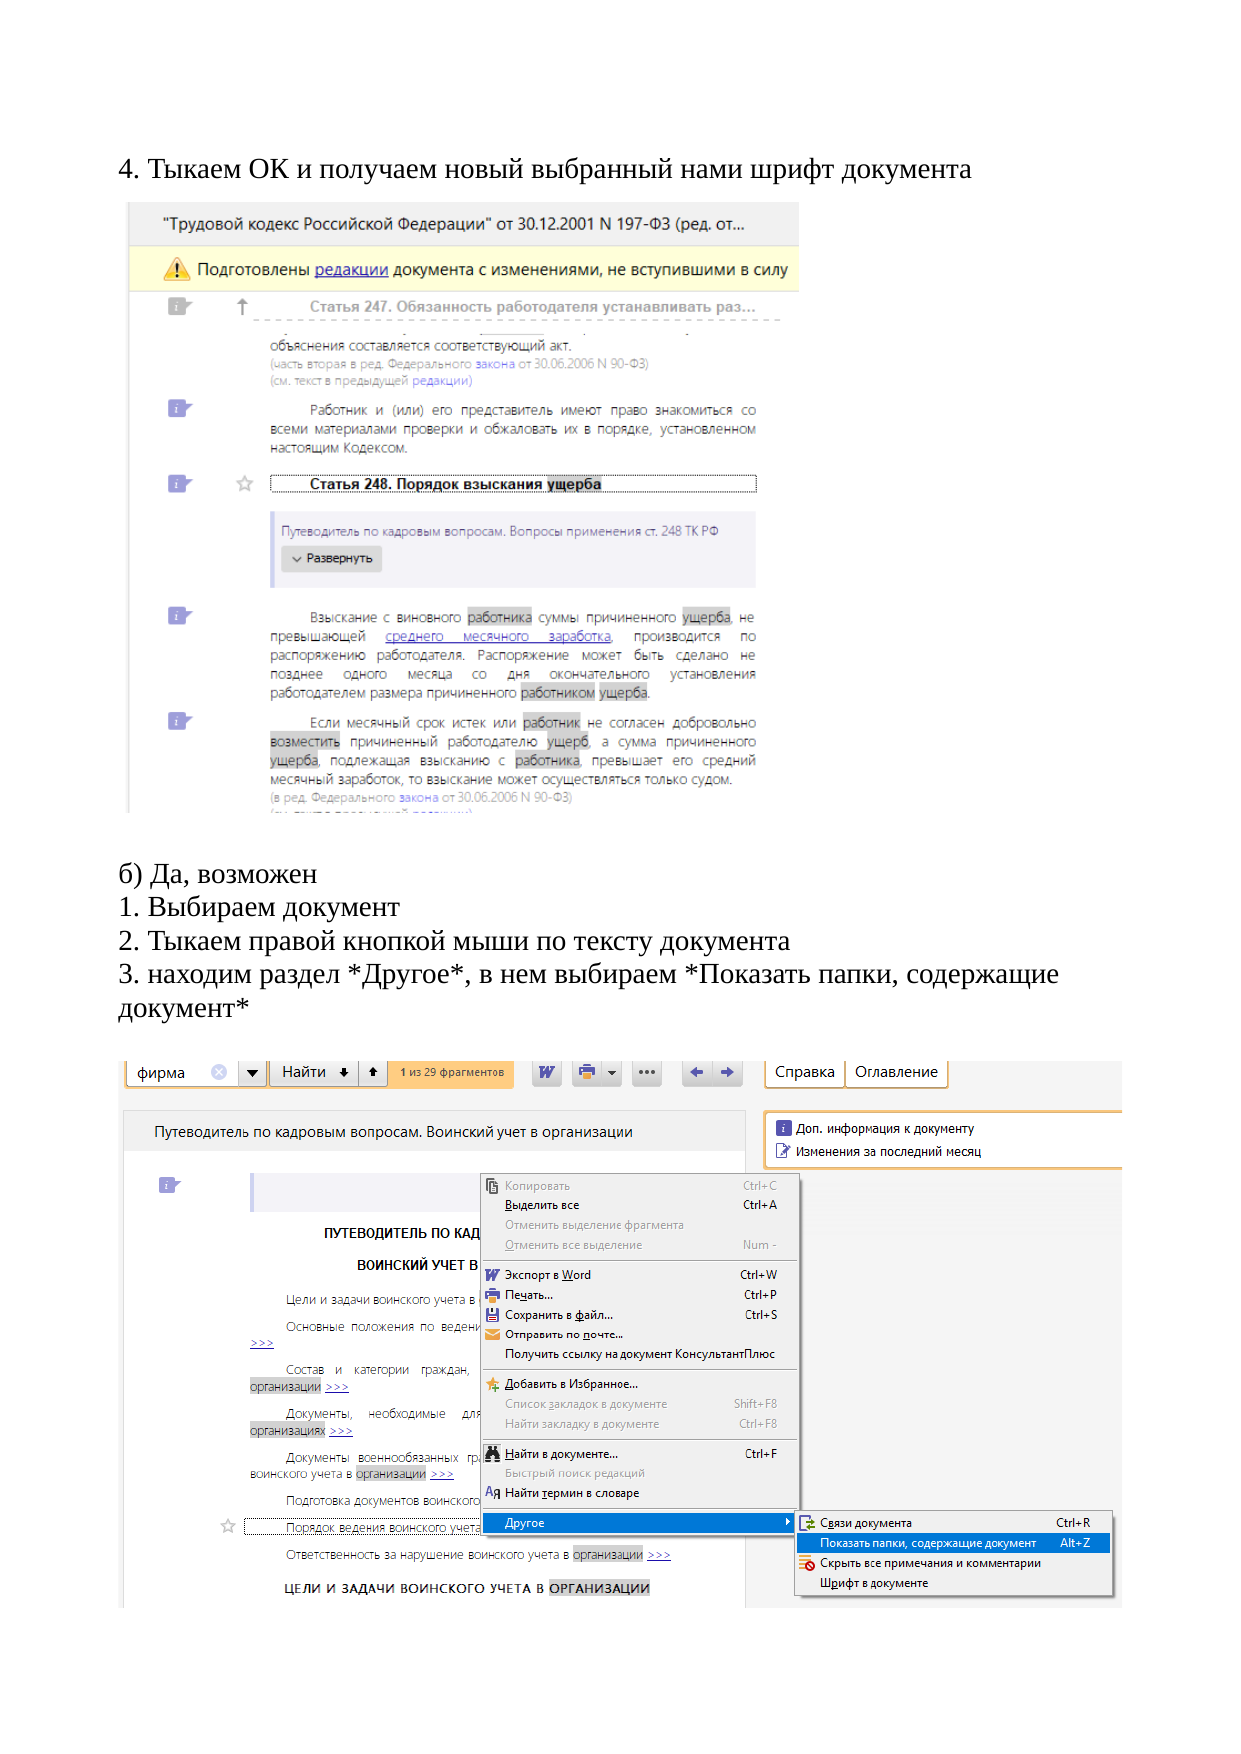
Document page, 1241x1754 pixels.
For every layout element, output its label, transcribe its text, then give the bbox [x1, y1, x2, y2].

text б) Да, возможен [118, 822, 1122, 889]
picture [118, 1061, 1123, 1608]
text 1. Выбираем документ 2. Тыкаем правой кнопкой мыши по тексту документа 3. находим раздел *Другое*, в нем выбираем *Показать папки, содержащие документ* [118, 889, 1122, 1024]
text 4. Тыкаем ОК и получаем новый выбранный нами шрифт документа [118, 152, 1122, 185]
picture [125, 202, 799, 813]
